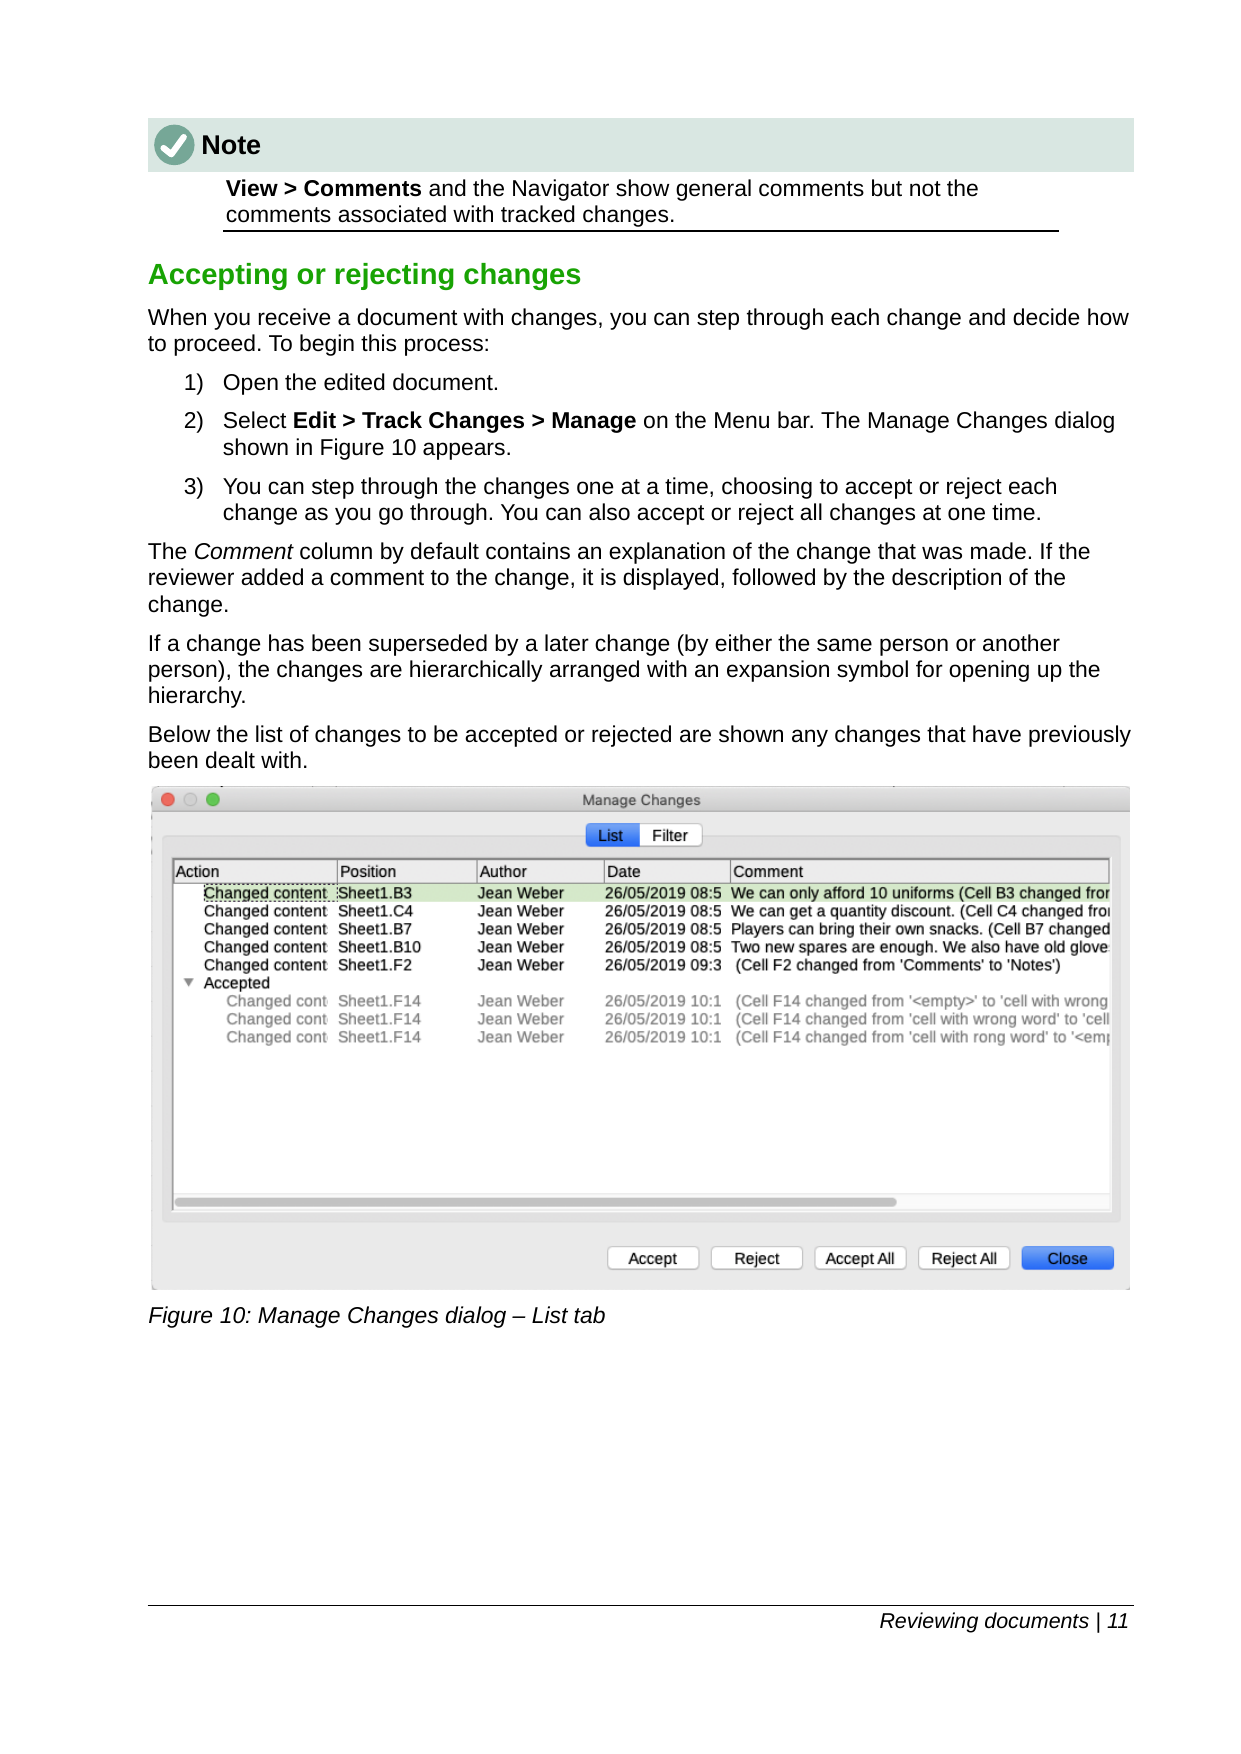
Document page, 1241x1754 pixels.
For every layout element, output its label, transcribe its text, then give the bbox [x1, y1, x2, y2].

subtitle Accepting or rejecting changes [148, 257, 1134, 291]
text If a change has been superseded by a later change (by either the same person or another person), the changes are hierarchically arranged with an expansion symbol for opening up the hierarchy. [148, 629, 1134, 708]
list You can step through the changes one at a time, choosing to accept or reject each change as you go through. You can also accept or reject all changes at one time. [204, 473, 1134, 525]
list When you receive a document with changes, you can step through each change and decide how to proceed. To begin this process: [148, 303, 1134, 356]
text The Comment column by default contains an explanation of the change that was made. If the reviewer added a comment to the change, it is displayed, followed by the description of the change. [148, 538, 1134, 617]
picture [151, 786, 1130, 1290]
text Figure 10: Manage Changes dialog – List tab [148, 1302, 1133, 1329]
text View > Comments and the Navigator show general comments but not the comments associated with tracked changes. [223, 172, 1059, 230]
text Below the list of changes to be accepted or rejected are shown any changes that have previously been dealt with. [148, 721, 1134, 774]
subtitle Note [148, 118, 1134, 172]
list Open the edited document. [204, 369, 1134, 395]
list Select Edit > Track Changes > Manage on the Menu bar. The Manage Changes dialog shown in Figure 10 appears. [204, 407, 1134, 460]
